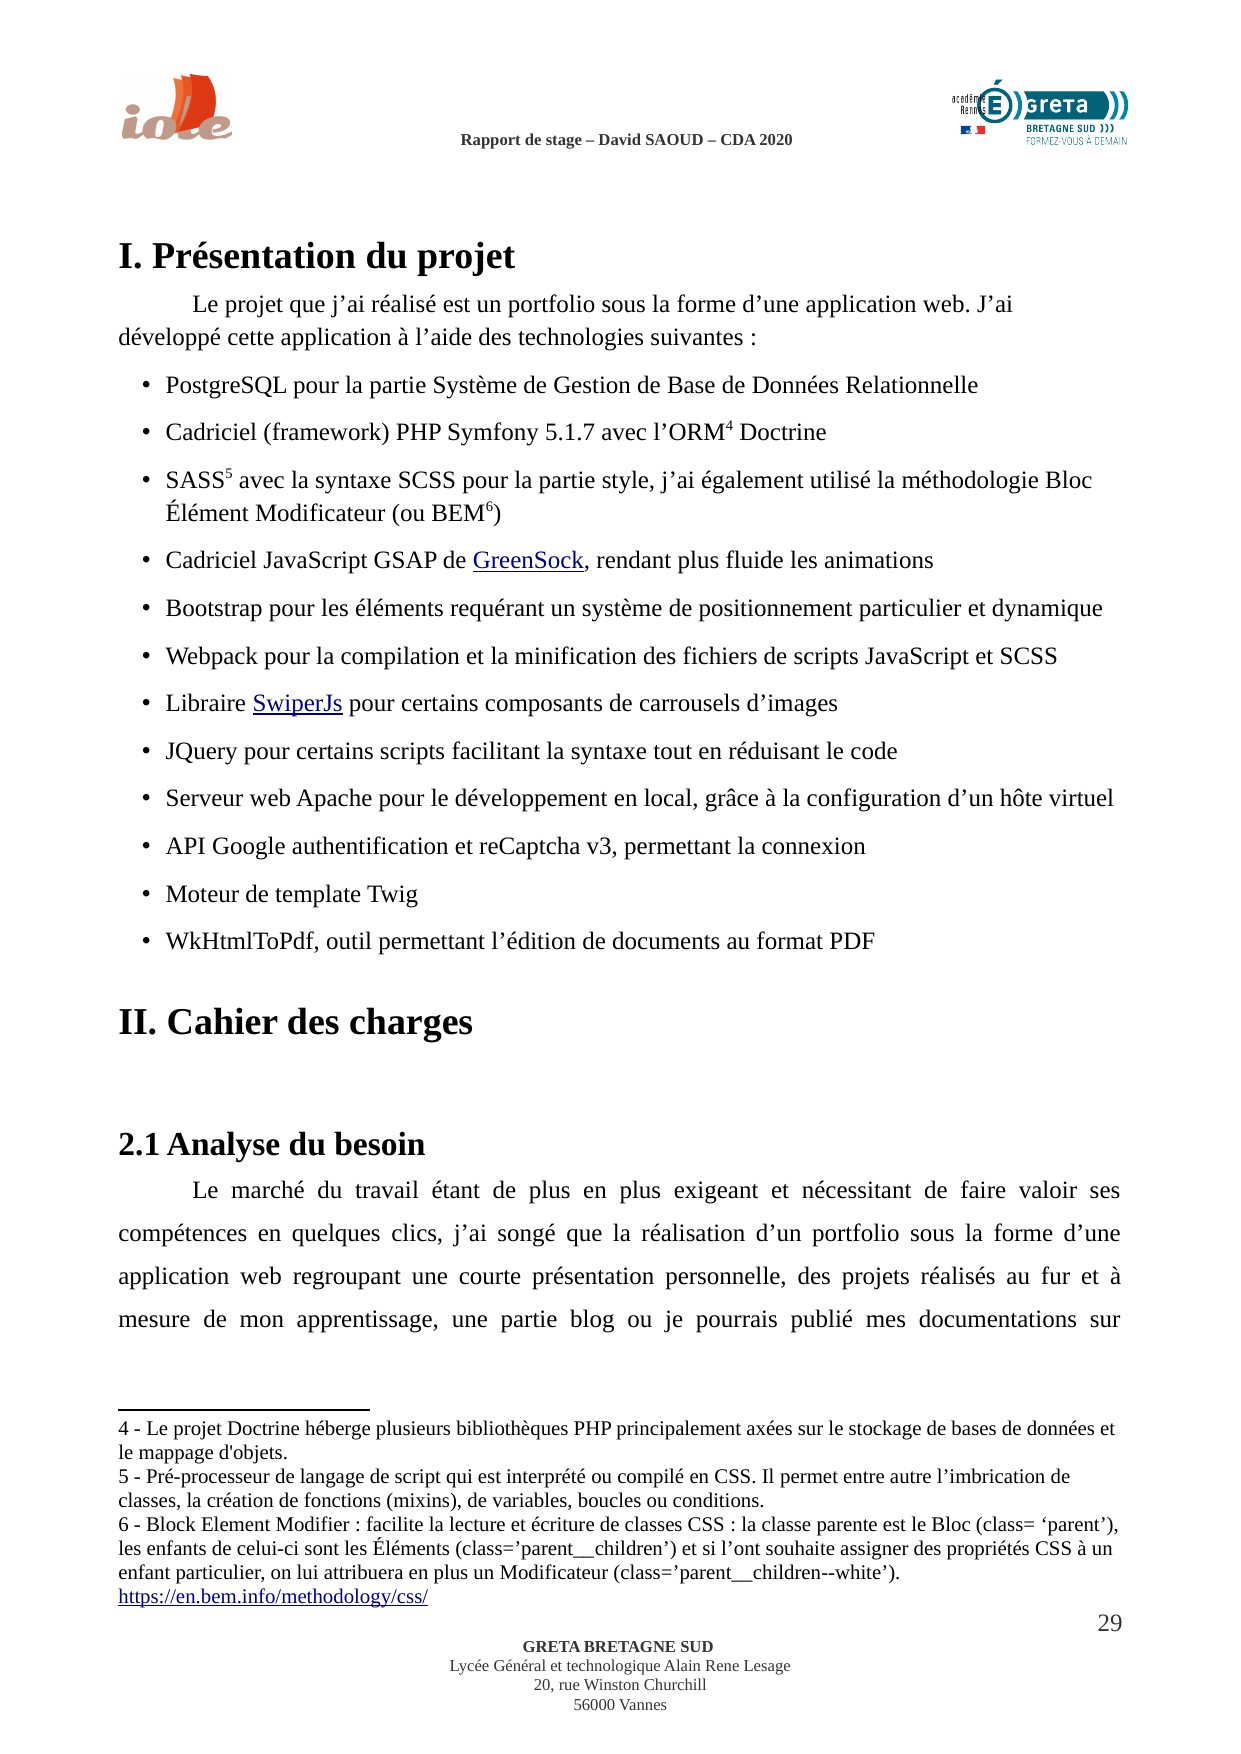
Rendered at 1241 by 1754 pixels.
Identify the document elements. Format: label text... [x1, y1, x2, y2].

list Cadriciel JavaScript GSAP de GreenSock, rendant plus fluide les animations [142, 546, 1122, 574]
picture [121, 74, 233, 140]
subtitle 2.1 Analyse du besoin [118, 1123, 1122, 1162]
subtitle II. Cahier des charges [118, 999, 1122, 1043]
list Webpack pour la compilation et la minification des fichiers de scripts JavaScript et SCSS [142, 641, 1122, 669]
text Le projet que j’ai réalisé est un portfolio sous la forme d’une application web. J’ai développé cette application à l’aide des technologies suivantes : [118, 289, 1122, 351]
picture [950, 76, 1131, 147]
list Serveur web Apache pour le développement en local, grâce à la configuration d’un hôte virtuel [142, 783, 1122, 812]
list API Google authentification et reCaptcha v3, permettant la connexion [142, 831, 1122, 860]
list - Block Element Modifier : facilite la lecture et écriture de classes CSS : la classe parente est le Bloc (class= ‘parent’), les enfants de celui-ci sont les Éléments (class=’parent__children’) et si l’ont souhaite assigner des propriétés CSS à un enfant particulier, on lui attribuera en plus un Modificateur (class=’parent__children--white’). https://en.bem.info/methodology/css/ [118, 1512, 1122, 1608]
list Moteur de template Twig [142, 879, 1122, 907]
list Libraire SwiperJs pour certains composants de carrousels d’images [142, 688, 1122, 717]
text Le marché du travail étant de plus en plus exigeant et nécessitant de faire valoir ses compétences en quelques clics, j’ai songé que la réalisation d’un portfolio sous la forme d’une application web regroupant une courte présentation personnelle, des projets réalisés au fur et à mesure de mon apprentissage, une partie blog ou je pourrais publié mes documentations sur [118, 1175, 1122, 1333]
subtitle I. Présentation du projet [118, 233, 1122, 277]
list PostgreSQL pour la partie Système de Gestion de Base de Données Relationnelle [142, 370, 1122, 398]
list - Pré-processeur de langage de script qui est interprété ou compilé en CSS. Il permet entre autre l’imbrication de classes, la création de fonctions (mixins), de variables, boucles ou conditions. [118, 1464, 1122, 1512]
list Bootstrap pour les éléments requérant un système de positionnement particulier et dynamique [142, 593, 1122, 622]
list SASS avec la syntaxe SCSS pour la partie style, j’ai également utilisé la méthodologie Bloc Élément Modificateur (ou BEM) [142, 465, 1122, 527]
list - Le projet Doctrine héberge plusieurs bibliothèques PHP principalement axées sur le stockage de bases de données et le mappage d'objets. [118, 1416, 1122, 1464]
list WkHtmlToPdf, outil permettant l’édition de documents au format PDF [142, 926, 1122, 955]
list JQuery pour certains scripts facilitant la syntaxe tout en réduisant le code [142, 736, 1122, 765]
list Cadriciel (framework) PHP Symfony 5.1.7 avec l’ORM Doctrine [142, 417, 1122, 446]
